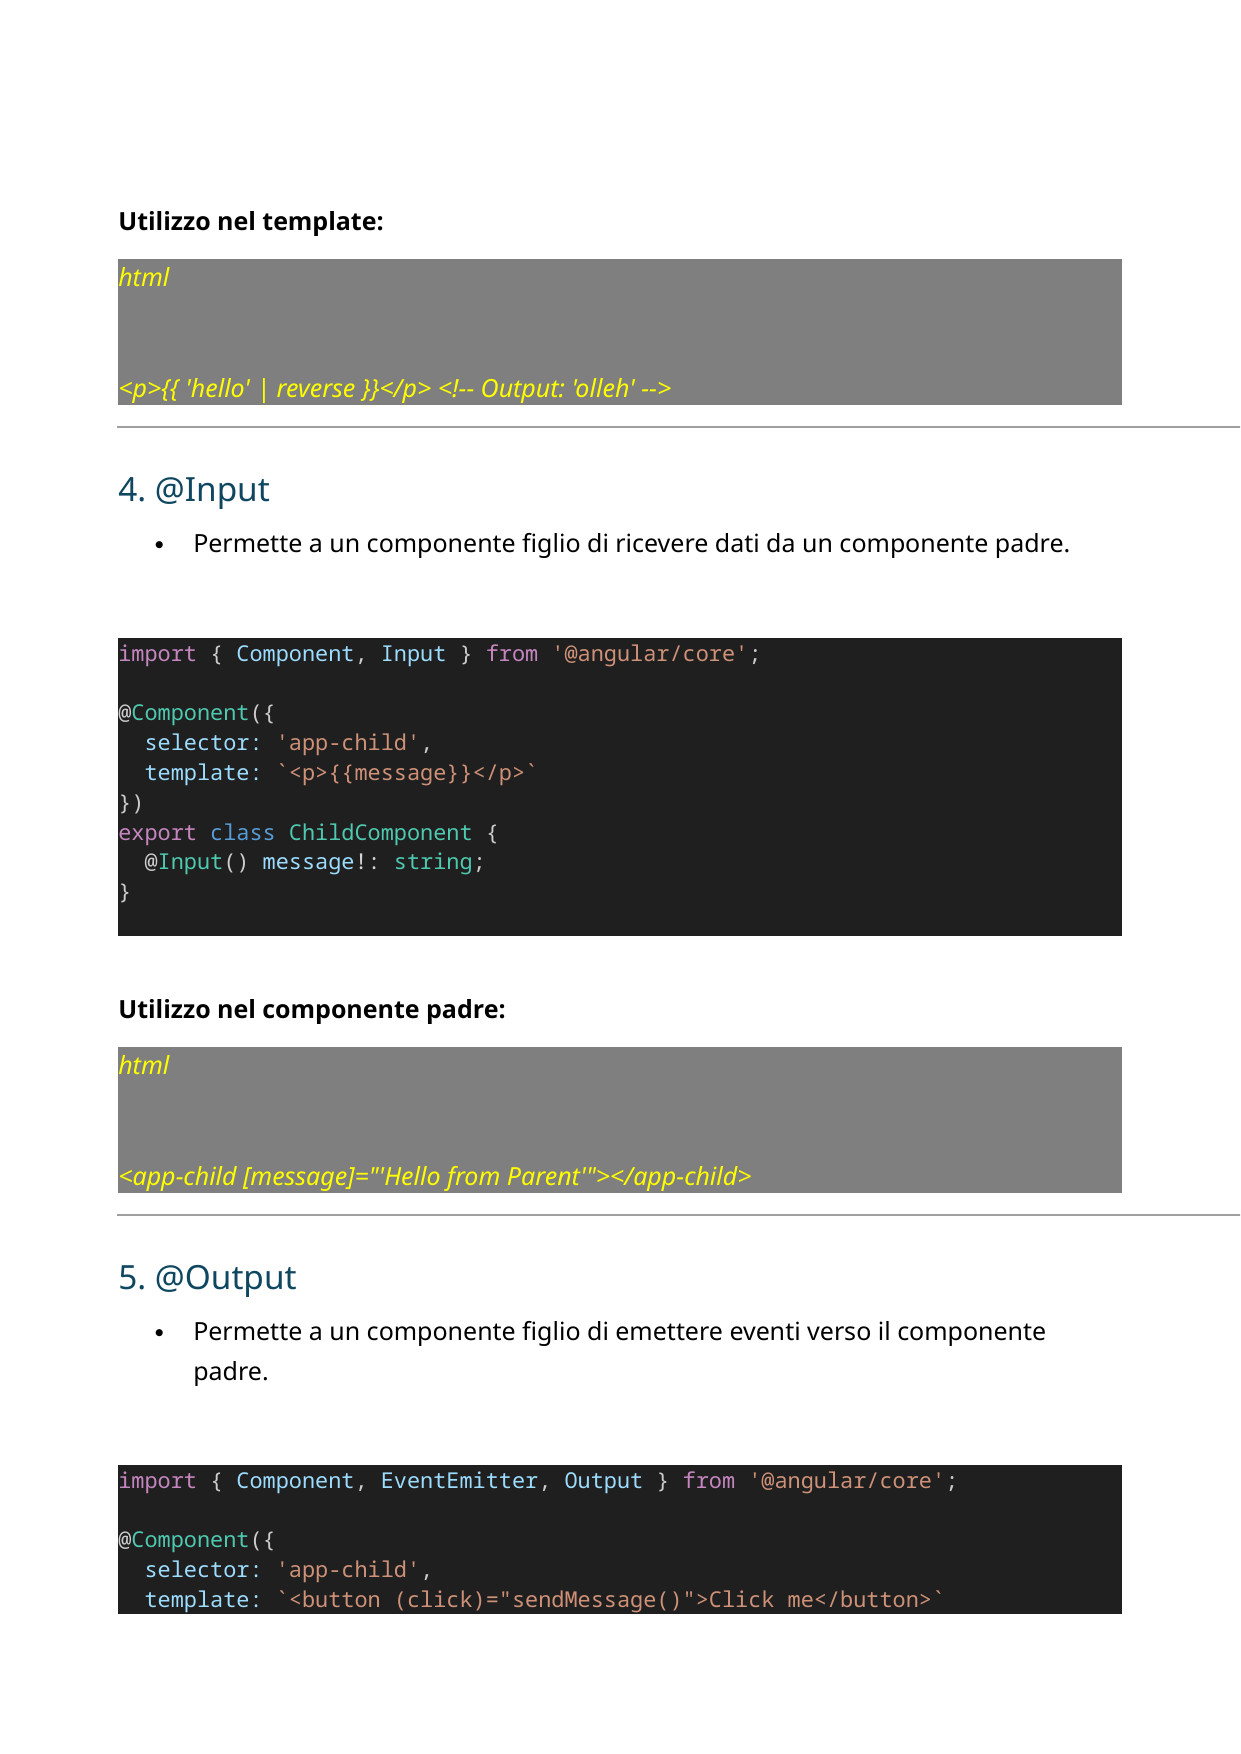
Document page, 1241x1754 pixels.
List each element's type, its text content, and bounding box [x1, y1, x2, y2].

text <p>{{ 'hello' | reverse }}</p> <!-- Output: 'olleh' --> [118, 371, 1122, 405]
text }) [118, 787, 1122, 816]
text import { Component, Input } from '@angular/core'; [118, 638, 1122, 667]
text html [118, 259, 1122, 293]
text @Component({ [118, 1524, 1122, 1554]
subtitle 4. @Input [118, 466, 1122, 511]
text import { Component, EventEmitter, Output } from '@angular/core'; [118, 1465, 1122, 1495]
text selector: 'app-child', [118, 727, 1122, 757]
text @Component({ [118, 697, 1122, 727]
subtitle 5. @Output [118, 1253, 1122, 1299]
text Utilizzo nel template: [118, 203, 1122, 237]
text template: `<p>{{message}}</p>` [118, 757, 1122, 787]
text @Input() message!: string; [118, 846, 1122, 876]
text } [118, 876, 1122, 906]
text html [118, 1047, 1122, 1081]
text selector: 'app-child', [118, 1554, 1122, 1584]
text export class ChildComponent { [118, 816, 1122, 846]
text template: `<button (click)="sendMessage()">Click me</button>` [118, 1584, 1122, 1614]
list Permette a un componente figlio di emettere eventi verso il componente padre. [156, 1314, 1122, 1387]
text <app-child [message]="'Hello from Parent'"></app-child> [118, 1159, 1122, 1193]
list Permette a un componente figlio di ricevere dati da un componente padre. [156, 526, 1122, 560]
text Utilizzo nel componente padre: [118, 991, 1122, 1026]
